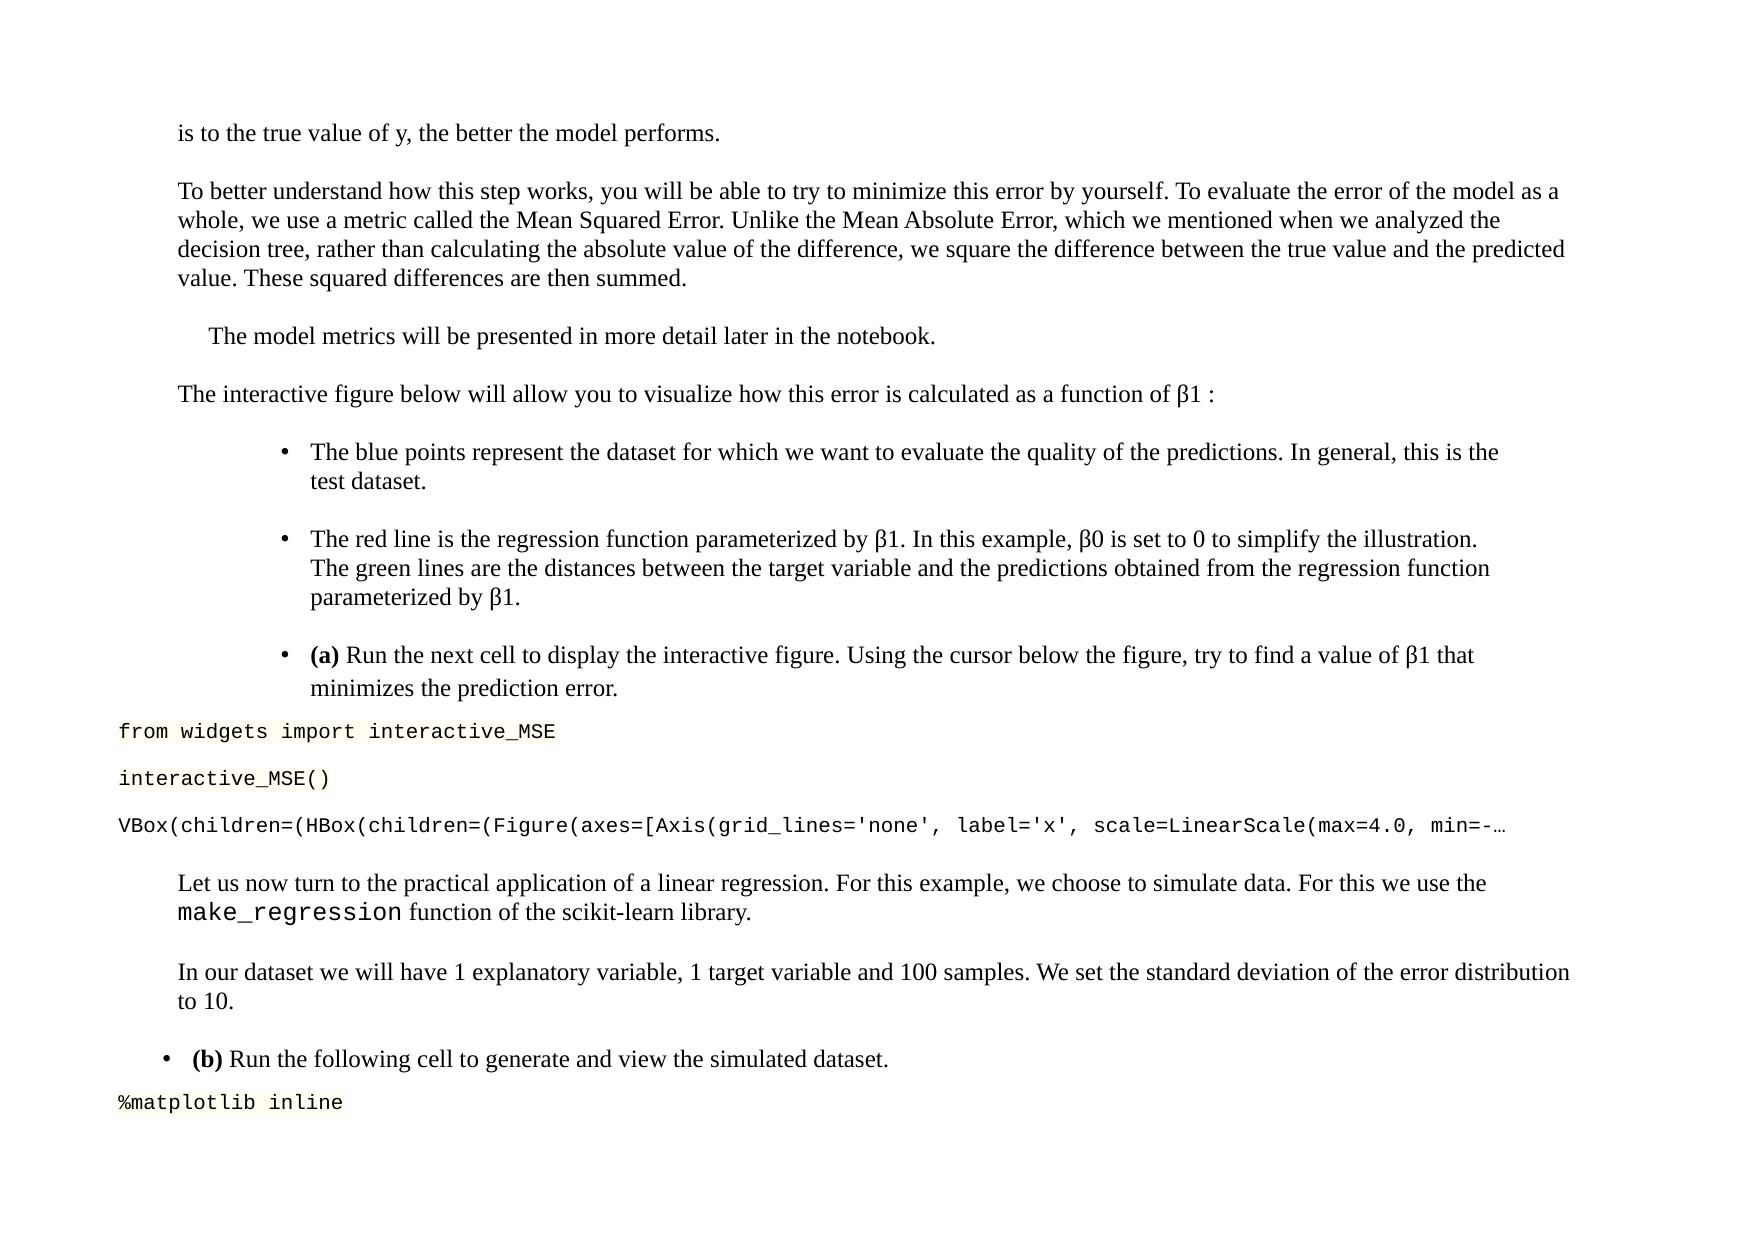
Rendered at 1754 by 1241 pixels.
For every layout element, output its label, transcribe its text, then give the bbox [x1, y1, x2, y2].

list The blue points represent the dataset for which we want to evaluate the quality of the predictions. In general, this is the test dataset. [281, 437, 1518, 495]
text VBox(children=(HBox(children=(Figure(axes=[Axis(grid_lines='none', label='x', scale=LinearScale(max=4.0, min=-… [118, 815, 1636, 839]
text Let us now turn to the practical application of a linear regression. For this example, we choose to simulate data. For this we use the make_regression function of the scikit-learn library. [177, 868, 1577, 928]
text %matplotlib inline [118, 1092, 1636, 1116]
text ​ [118, 792, 1636, 815]
text is to the true value of y, the better the model performs. [177, 118, 1577, 147]
text from widgets import interactive_MSE [118, 721, 1636, 744]
list The red line is the regression function parameterized by β1. In this example, β0 is set to 0 to simplify the illustration. The green lines are the distances between the target variable and the predictions obtained from the regression function parameterized by β1. [281, 524, 1518, 611]
text The model metrics will be presented in more detail later in the notebook. [177, 321, 1577, 349]
list (a) Run the next cell to display the interactive figure. Using the cursor below the figure, try to find a value of β1 that minimizes the prediction error. [281, 640, 1518, 702]
text In our dataset we will have 1 explanatory variable, 1 target variable and 100 samples. We set the standard deviation of the error distribution to 10. [177, 957, 1577, 1015]
text The interactive figure below will allow you to visualize how this error is calculated as a function of β1 : [177, 379, 1577, 408]
text To better understand how this step works, you will be able to try to minimize this error by yourself. To evaluate the error of the model as a whole, we use a metric called the Mean Squared Error. Unlike the Mean Absolute Error, which we mentioned when we analyzed the decision tree, rather than calculating the absolute value of the difference, we square the difference between the true value and the predicted value. These squared differences are then summed. [177, 176, 1577, 291]
list (b) Run the following cell to generate and view the simulated dataset. [162, 1044, 1636, 1073]
text interactive_MSE() [118, 768, 1636, 792]
text ​ [118, 744, 1636, 768]
